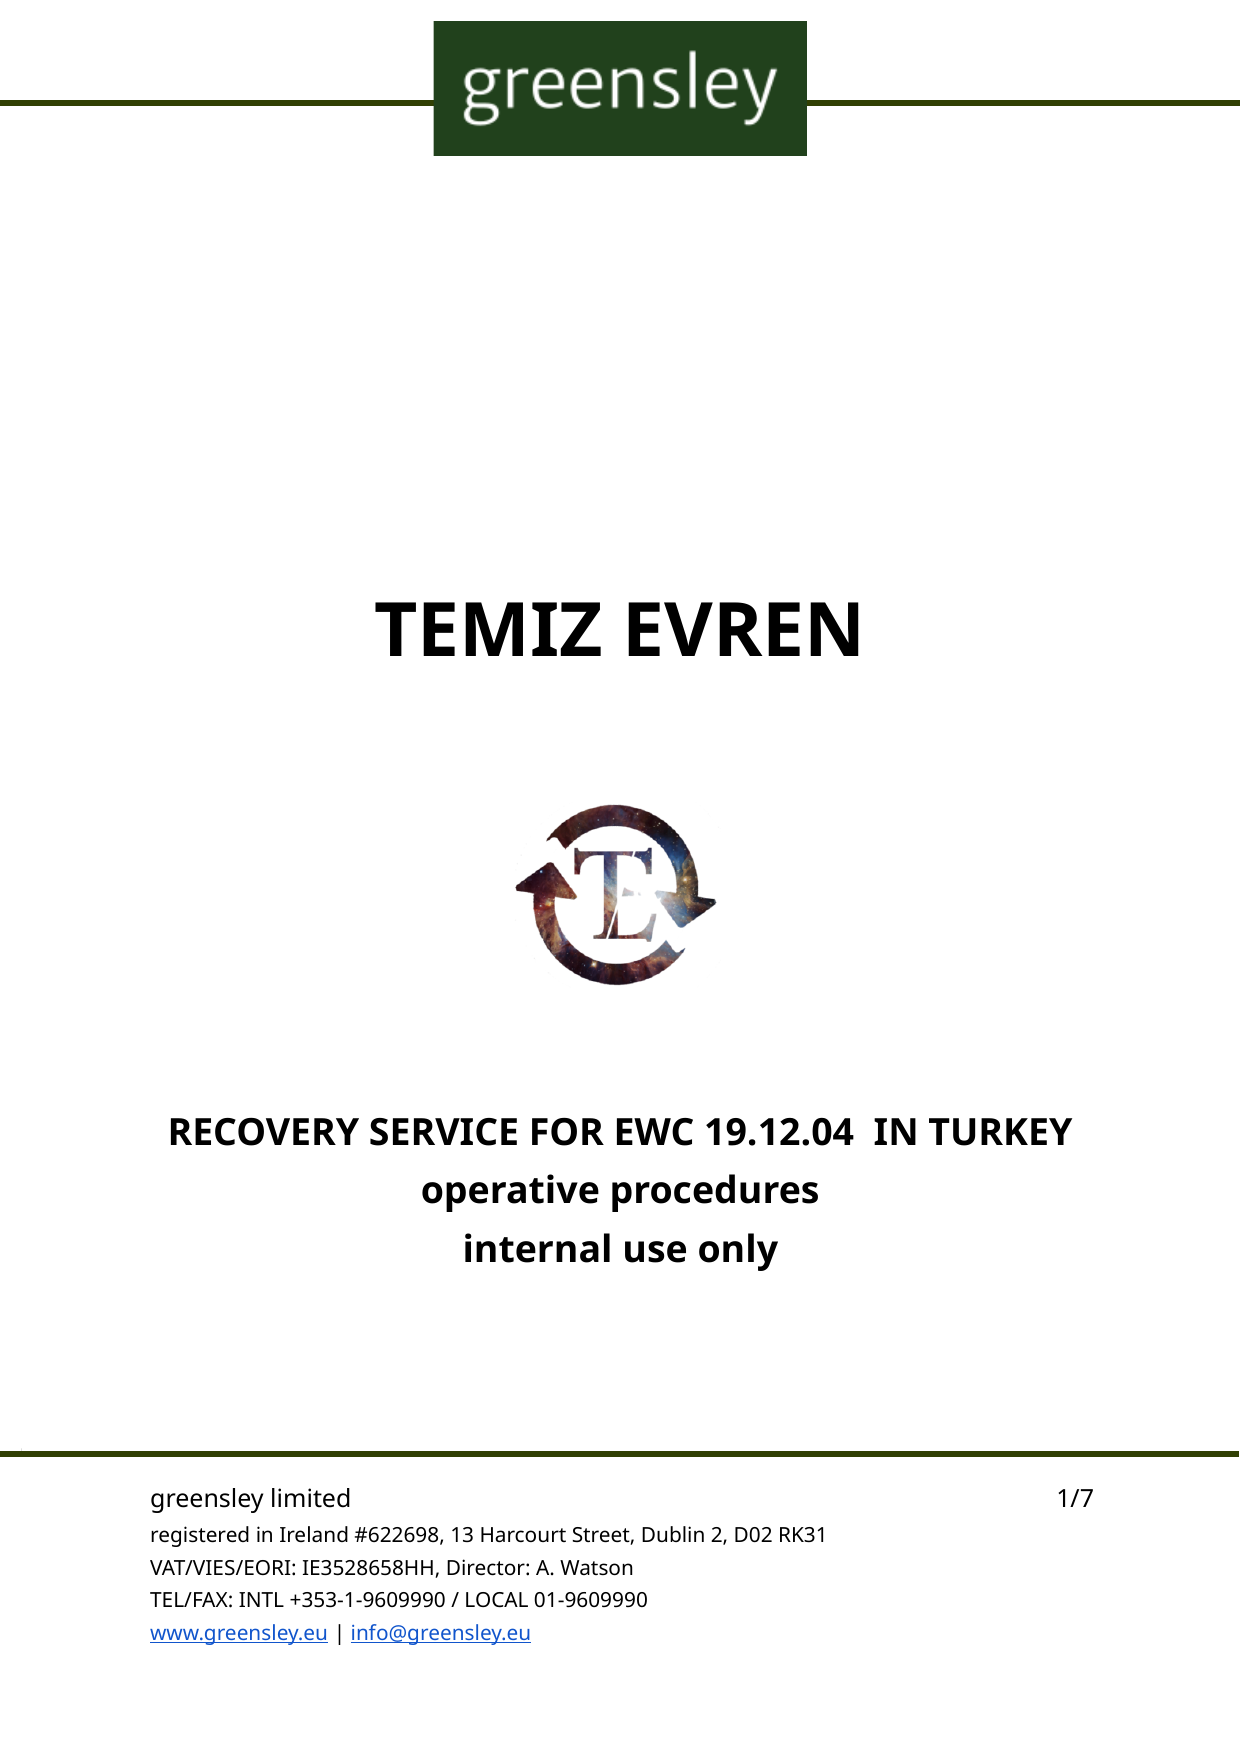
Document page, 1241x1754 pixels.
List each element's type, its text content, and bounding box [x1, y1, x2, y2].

picture [433, 21, 807, 156]
text RECOVERY SERVICE FOR EWC 19.12.04 IN TURKEY [150, 1105, 1090, 1156]
picture [509, 802, 721, 989]
text operative procedures [150, 1163, 1090, 1214]
text TEMIZ EVREN [150, 577, 1090, 679]
text internal use only [150, 1222, 1090, 1273]
